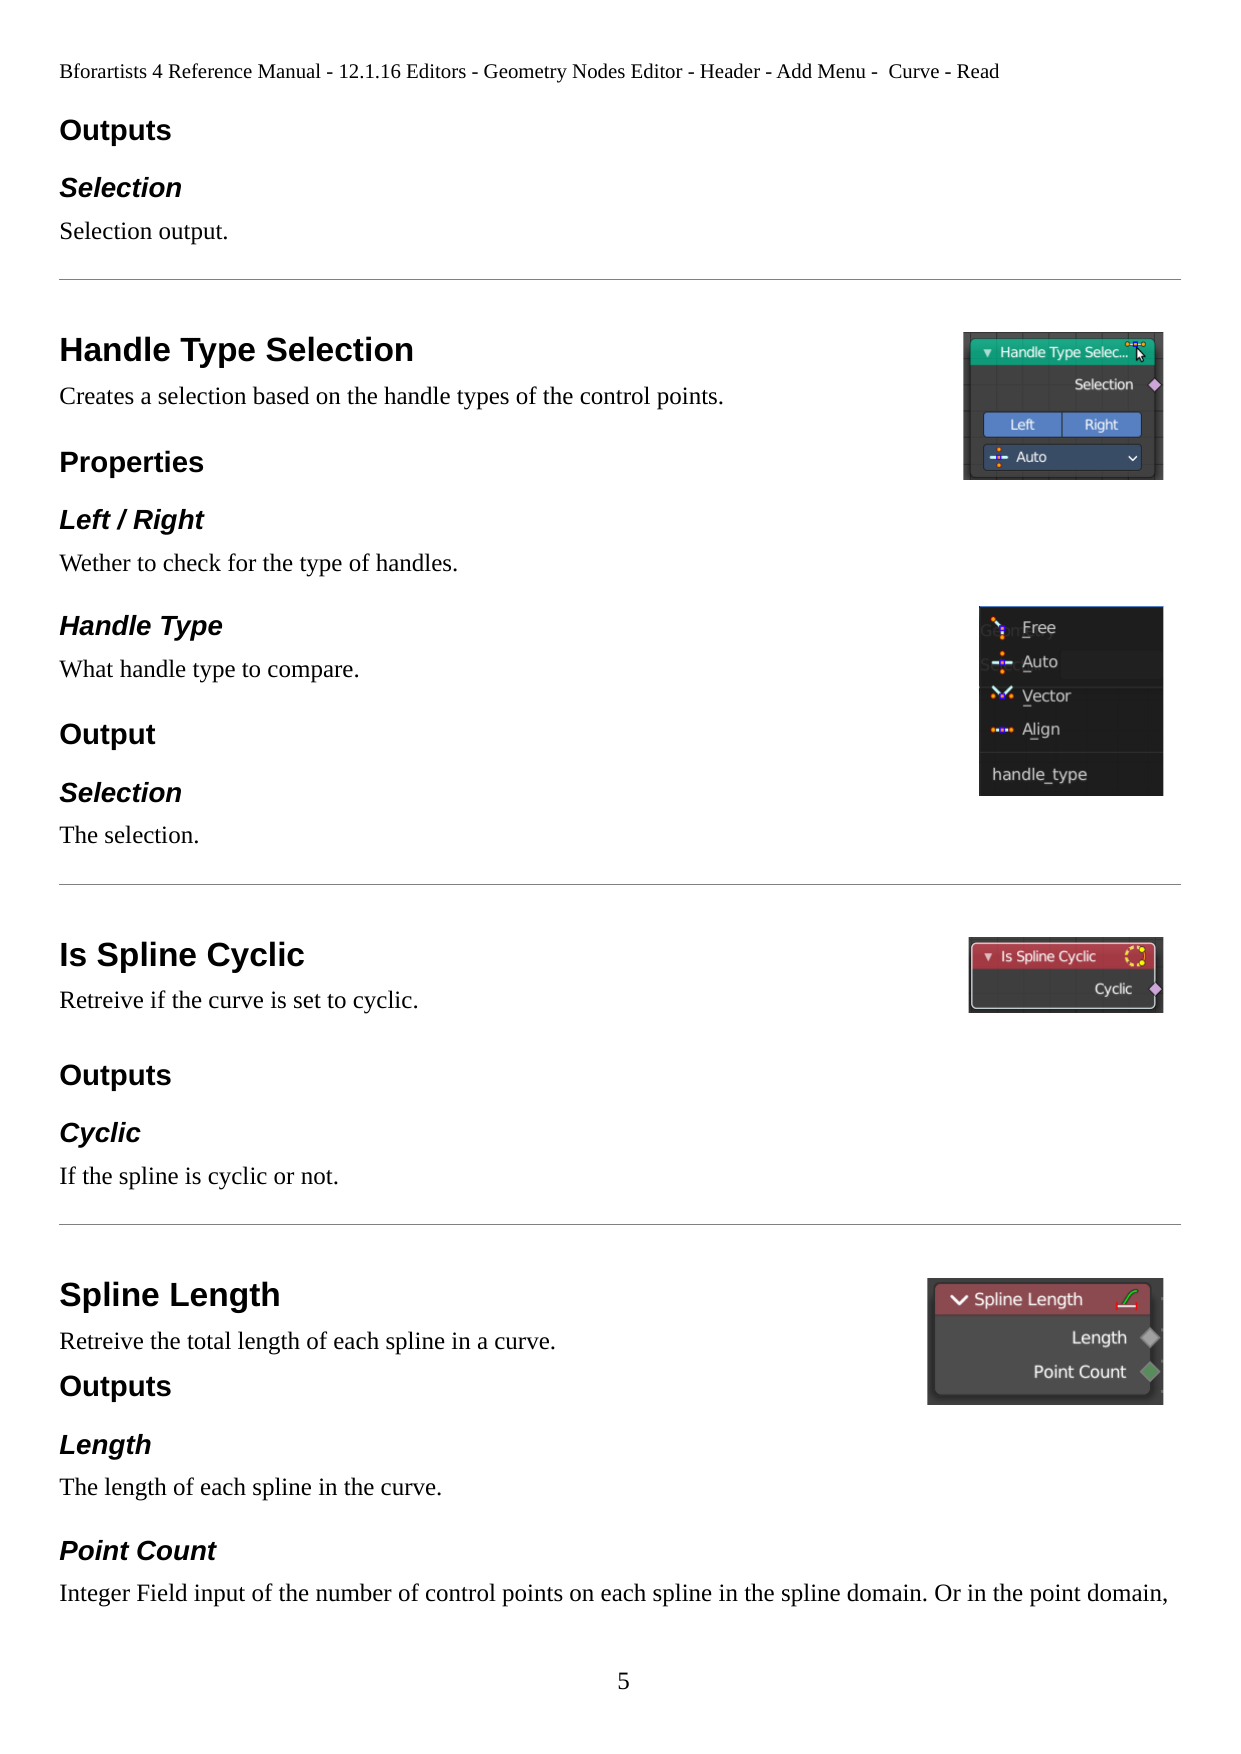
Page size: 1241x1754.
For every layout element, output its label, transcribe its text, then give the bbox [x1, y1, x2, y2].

text If the spline is cyclic or not. [59, 1161, 1181, 1189]
picture [968, 937, 1164, 1013]
text What handle type to compare. [59, 654, 979, 682]
subtitle [1164, 444, 1181, 478]
subtitle Output [59, 717, 979, 751]
subtitle Length [59, 1428, 1181, 1460]
subtitle Spline Length [59, 1275, 1181, 1313]
text Wether to check for the type of handles. [59, 548, 1181, 576]
subtitle Left / Right [59, 503, 1181, 535]
subtitle Is Spline Cyclic [59, 934, 1181, 973]
text Retreive if the curve is set to cyclic. [59, 986, 1181, 1014]
text Retreive the total length of each spline in a curve. [59, 1326, 927, 1355]
subtitle [1164, 717, 1181, 751]
picture [963, 332, 1164, 480]
text Integer Field input of the number of control points on each spline in the spline domain. Or in the point domain, [59, 1578, 1181, 1607]
subtitle [1164, 1369, 1181, 1403]
subtitle Properties [59, 444, 963, 478]
subtitle Handle Type [59, 609, 979, 641]
subtitle Outputs [59, 113, 1181, 146]
subtitle [1164, 609, 1181, 641]
text The length of each spline in the curve. [59, 1472, 1181, 1501]
subtitle Outputs [59, 1058, 1181, 1091]
text The selection. [59, 820, 1181, 849]
text Selection output. [59, 216, 1181, 244]
subtitle Outputs [59, 1369, 927, 1403]
subtitle Handle Type Selection [59, 330, 1181, 368]
subtitle Selection [59, 776, 1181, 808]
picture [927, 1278, 1164, 1405]
text Creates a selection based on the handle types of the control points. [59, 381, 963, 410]
subtitle Point Count [59, 1534, 1181, 1566]
subtitle Selection [59, 171, 1181, 203]
subtitle Cyclic [59, 1116, 1181, 1148]
picture [979, 606, 1164, 796]
